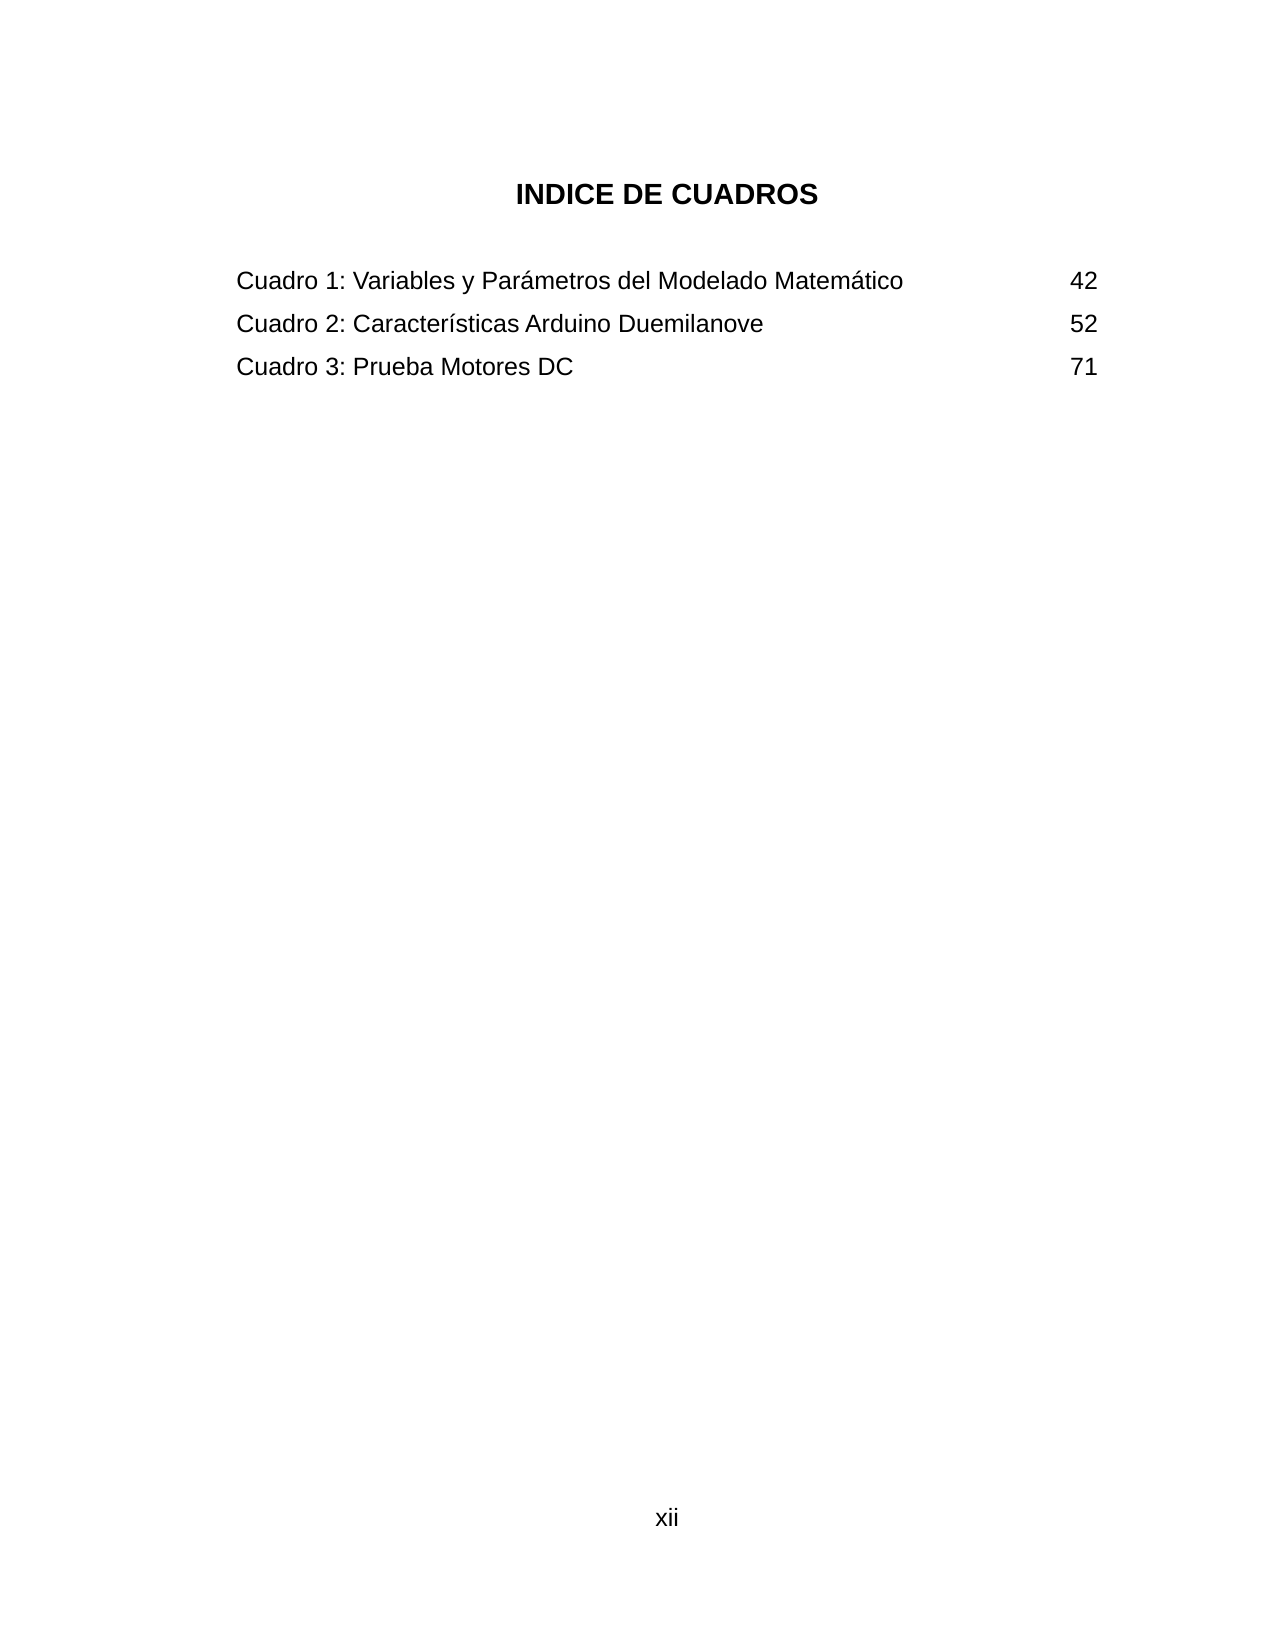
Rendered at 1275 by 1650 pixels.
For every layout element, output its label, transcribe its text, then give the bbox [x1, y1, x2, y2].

text Cuadro 3: Prueba Motores DC 71 [236, 352, 1098, 381]
text Cuadro 2: Características Arduino Duemilanove 52 [236, 309, 1098, 338]
subtitle INDICE DE CUADROS [236, 177, 1098, 211]
text Cuadro 1: Variables y Parámetros del Modelado Matemático 42 [236, 266, 1098, 295]
